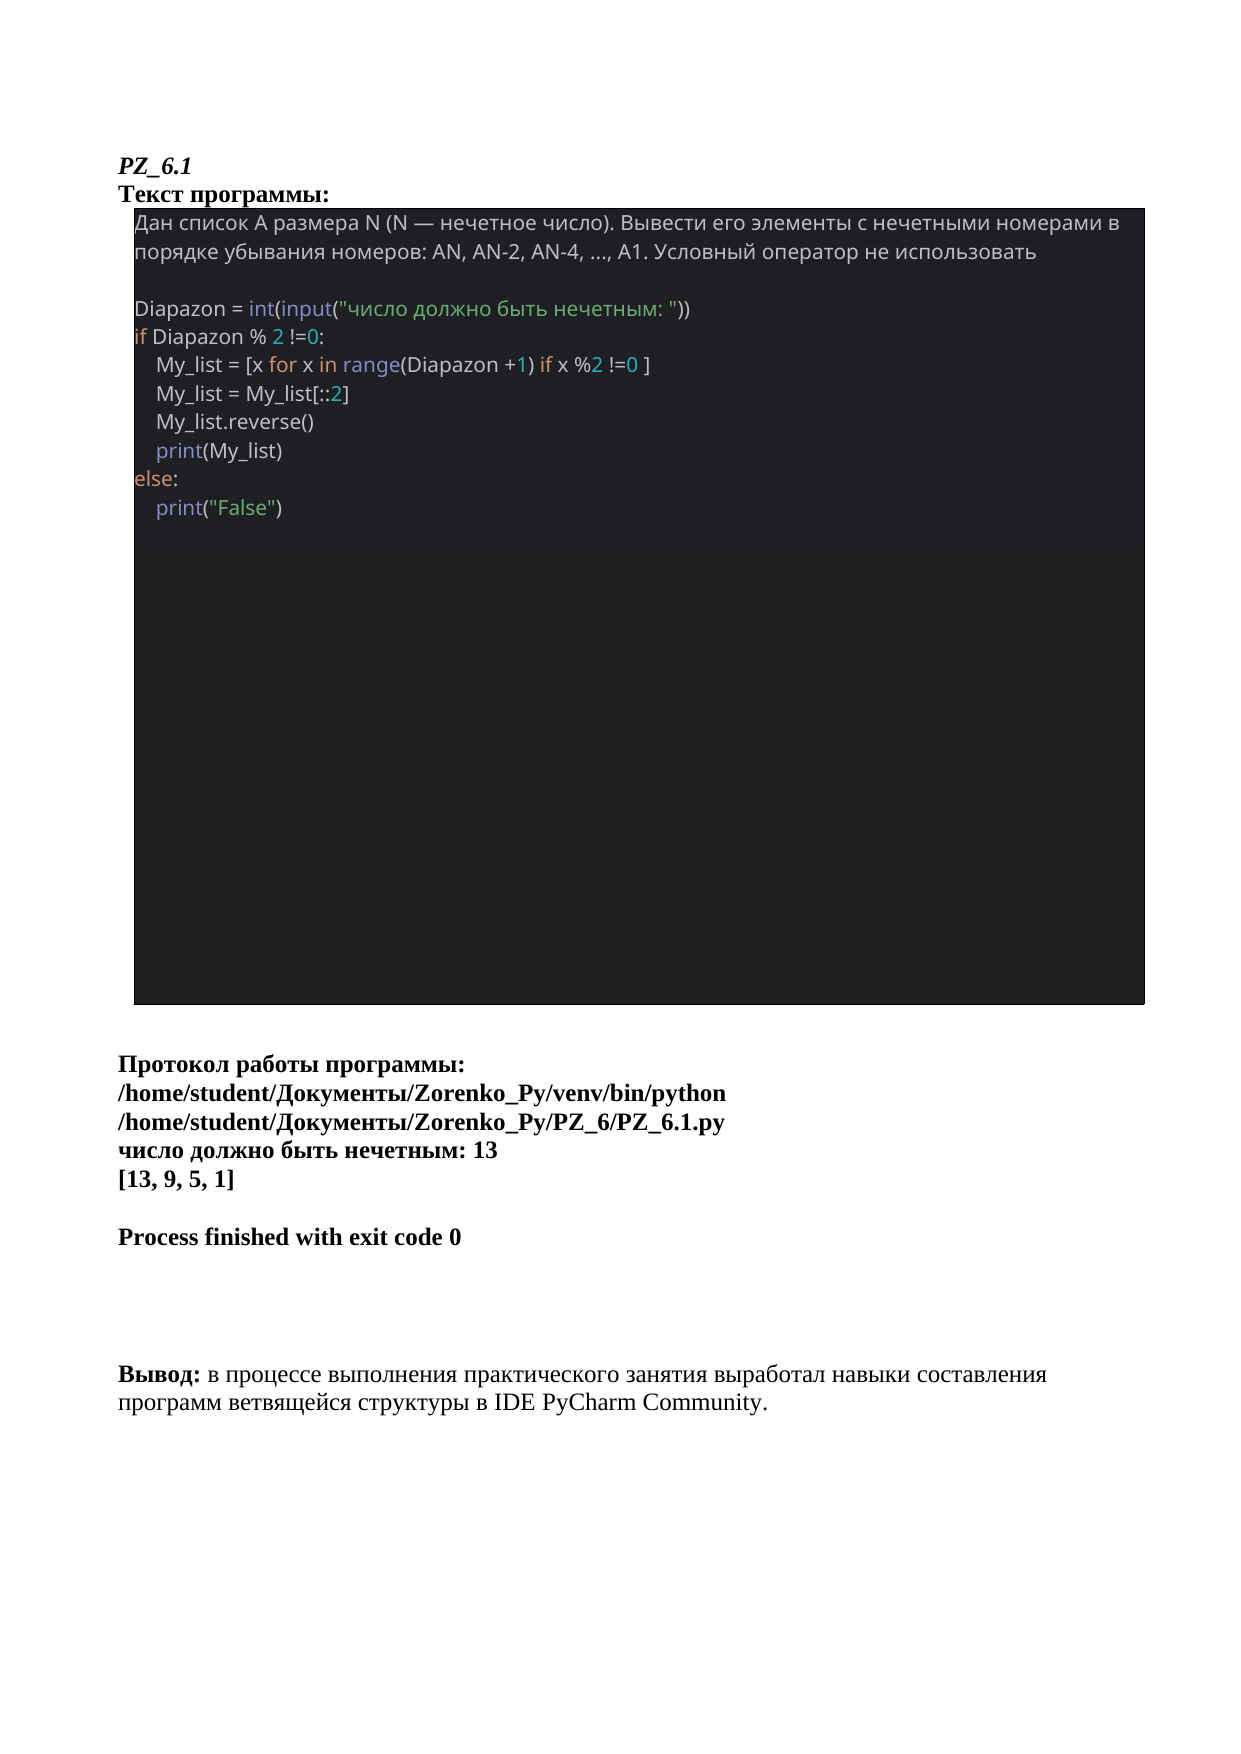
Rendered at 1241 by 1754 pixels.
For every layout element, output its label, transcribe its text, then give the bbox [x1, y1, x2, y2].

text Diapazon = int(input("число должно быть нечетным: ")) if Diapazon % 2 !=0: My_list = [x for x in range(Diapazon +1) if x %2 !=0 ] My_list = My_list[::2] My_list.reverse() print(My_list) else: print("False") [135, 294, 1144, 521]
subtitle Текст программы: [118, 179, 1136, 208]
text Process finished with exit code 0 [118, 1222, 1136, 1251]
text PZ_6.1 [118, 151, 1136, 179]
text Вывод: в процессе выполнения практического занятия выработал навыки составления [118, 1364, 1136, 1387]
text Дан список A размера N (N — нечетное число). Вывести его элементы с нечетными номерами в порядке убывания номеров: AN, AN-2, AN-4, ..., A1. Условный оператор не использовать [135, 209, 1144, 265]
text Протокол работы программы: [118, 1049, 1136, 1078]
text [13, 9, 5, 1] [118, 1164, 1136, 1193]
text программ ветвящейся структуры в IDE PyCharm Community. [118, 1387, 1136, 1416]
text число должно быть нечетным: 13 [118, 1136, 1136, 1164]
text /home/student/Документы/Zorenko_Py/venv/bin/python /home/student/Документы/Zorenko_Py/PZ_6/PZ_6.1.py [118, 1078, 1136, 1136]
